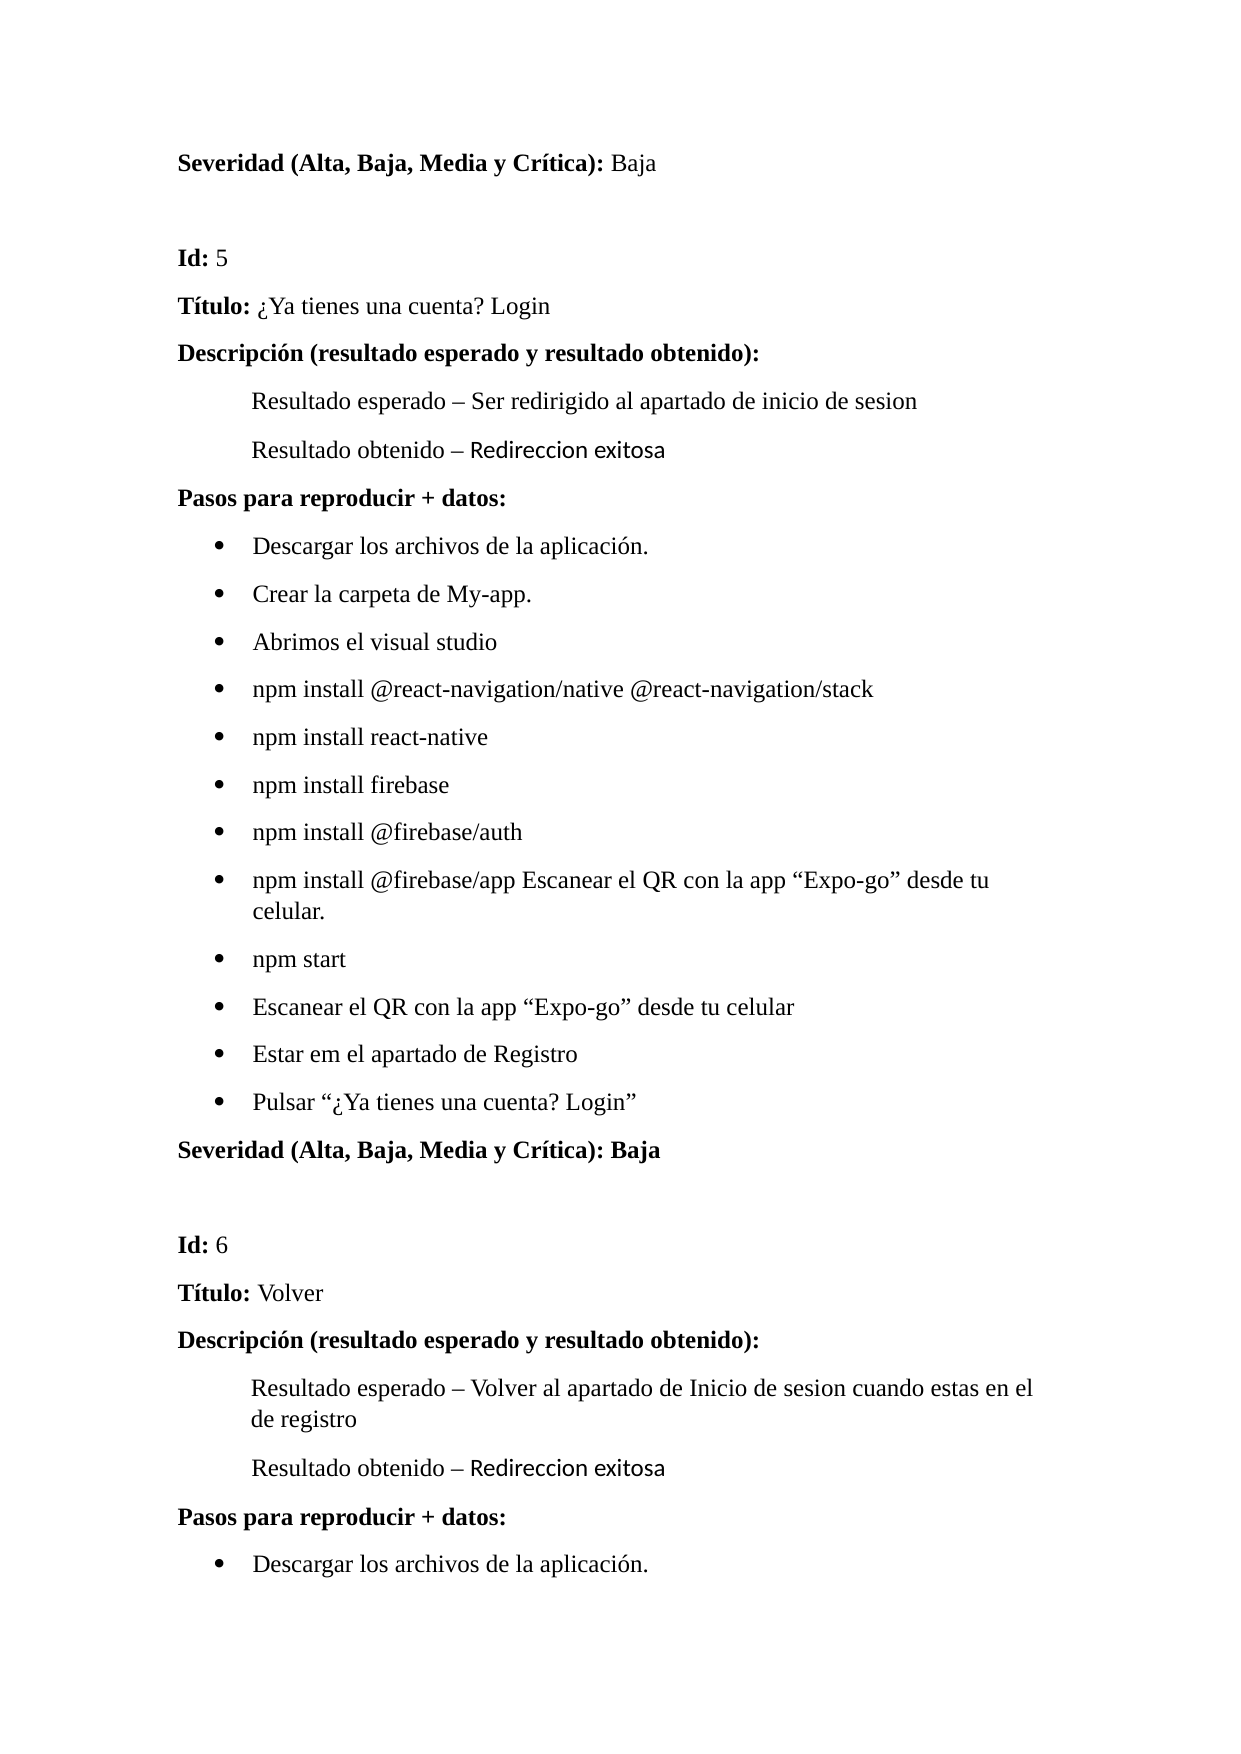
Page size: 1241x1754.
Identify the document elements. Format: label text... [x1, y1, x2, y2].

list Abrimos el visual studio [215, 627, 1063, 655]
list Escanear el QR con la app “Expo-go” desde tu celular [215, 992, 1063, 1020]
list Descargar los archivos de la aplicación. [215, 1549, 1063, 1578]
text Resultado obtenido – Redireccion exitosa [251, 1452, 1063, 1482]
text Descripción (resultado esperado y resultado obtenido): [177, 1326, 1063, 1354]
text Pasos para reproducir + datos: [177, 1502, 1063, 1530]
list npm install firebase [215, 770, 1063, 798]
text Resultado esperado – Volver al apartado de Inicio de sesion cuando estas en el de registro [251, 1373, 1063, 1433]
text Severidad (Alta, Baja, Media y Crítica): Baja [177, 148, 1063, 176]
text Pasos para reproducir + datos: [177, 483, 1063, 512]
list npm install @firebase/auth [215, 817, 1063, 846]
text Severidad (Alta, Baja, Media y Crítica): Baja [177, 1135, 1063, 1163]
list npm start [215, 944, 1063, 973]
list Crear la carpeta de My-app. [215, 579, 1063, 608]
text Resultado esperado – Ser redirigido al apartado de inicio de sesion [177, 386, 1063, 415]
list npm install react-native [215, 722, 1063, 751]
text Resultado obtenido – Redireccion exitosa [251, 434, 1063, 464]
list Pulsar “¿Ya tienes una cuenta? Login” [215, 1087, 1063, 1116]
text Id: 6 [177, 1230, 1063, 1259]
list npm install @react-navigation/native @react-navigation/stack [215, 674, 1063, 703]
text Título: ¿Ya tienes una cuenta? Login [177, 291, 1063, 319]
list Estar em el apartado de Registro [215, 1039, 1063, 1068]
list npm install @firebase/app Escanear el QR con la app “Expo-go” desde tu celular. [215, 865, 1063, 925]
text Id: 5 [177, 243, 1063, 272]
text Título: Volver [177, 1278, 1063, 1307]
list Descargar los archivos de la aplicación. [215, 531, 1063, 560]
text Descripción (resultado esperado y resultado obtenido): [177, 338, 1063, 367]
